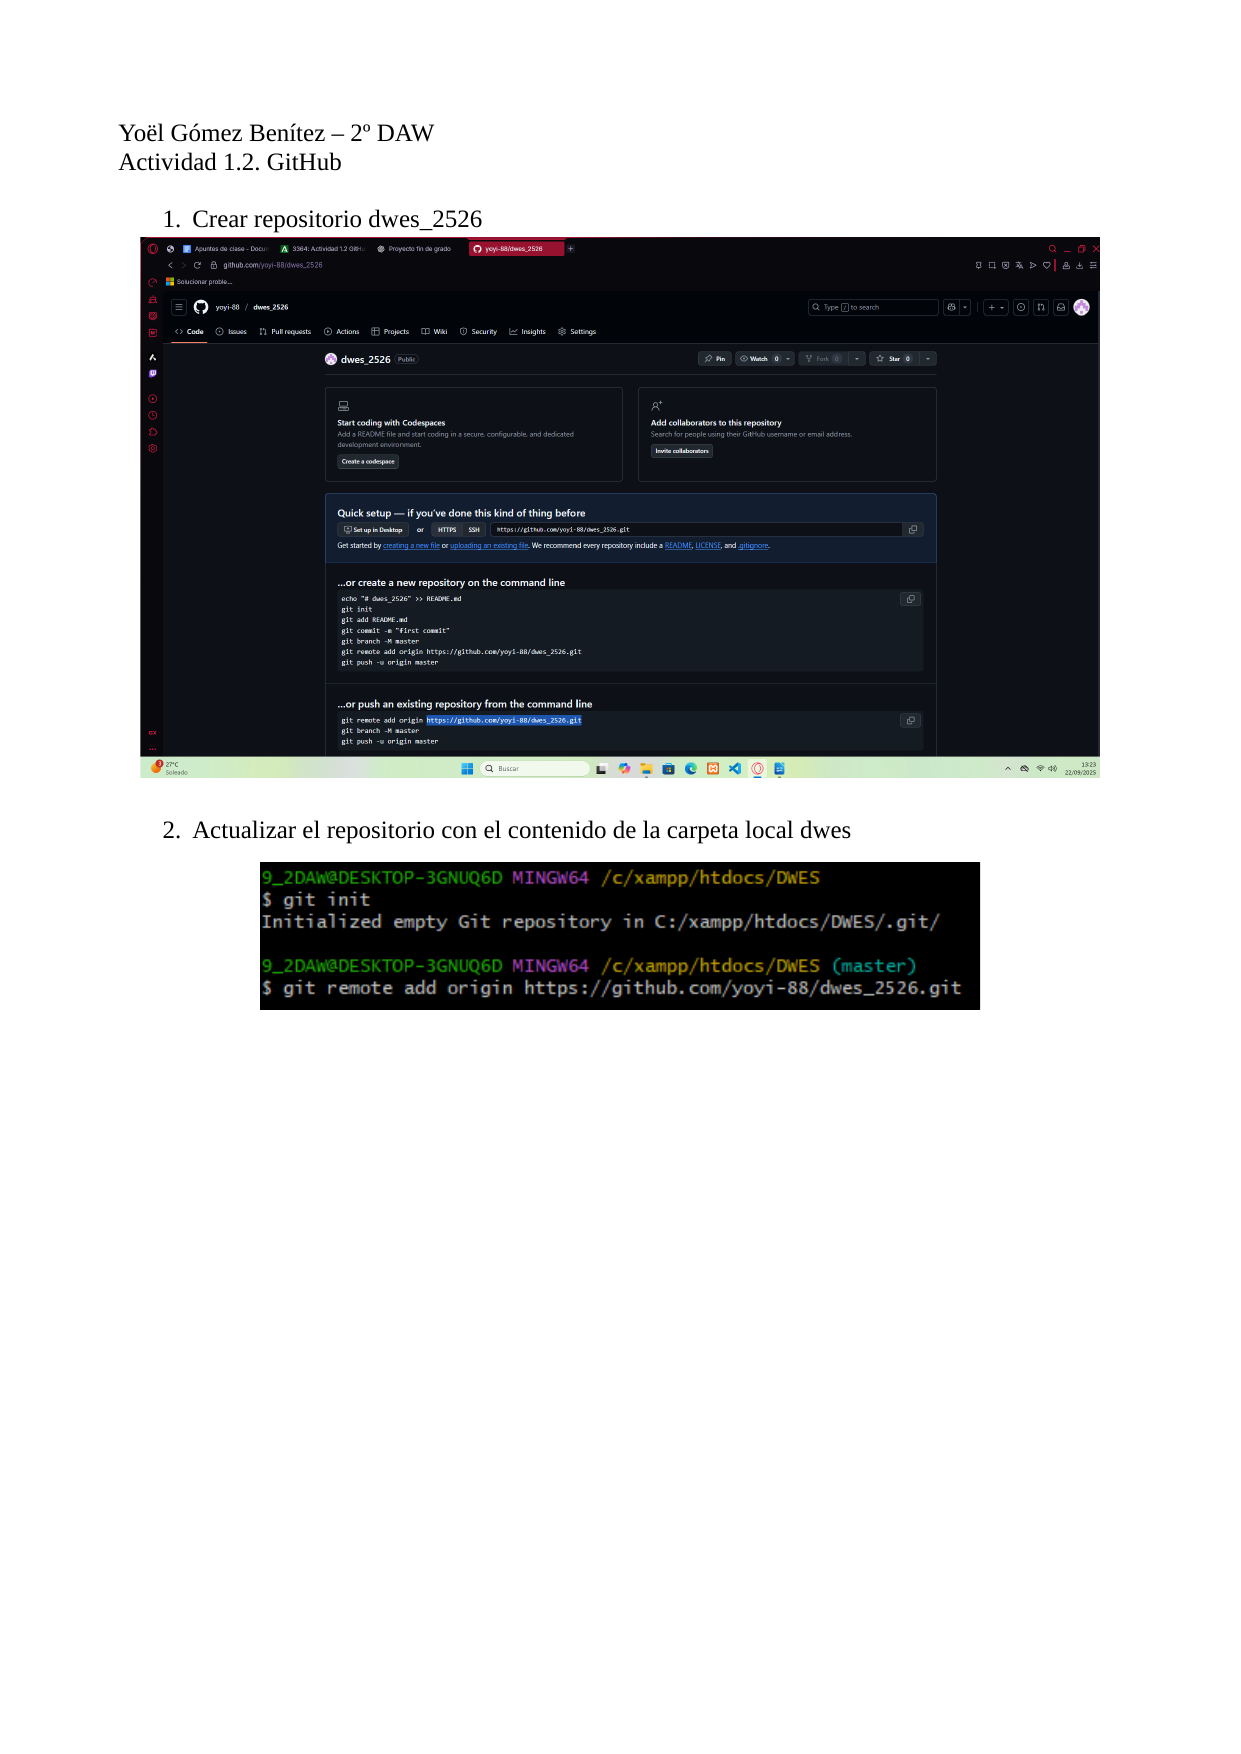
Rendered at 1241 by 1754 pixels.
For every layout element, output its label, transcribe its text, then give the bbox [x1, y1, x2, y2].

picture [140, 237, 1100, 778]
text Actividad 1.2. GitHub [118, 147, 1122, 176]
text Yoël Gómez Benítez – 2º DAW [118, 118, 1122, 147]
list Crear repositorio dwes_2526 [162, 204, 1122, 233]
picture [260, 862, 981, 1010]
list Actualizar el repositorio con el contenido de la carpeta local dwes [162, 815, 1122, 843]
